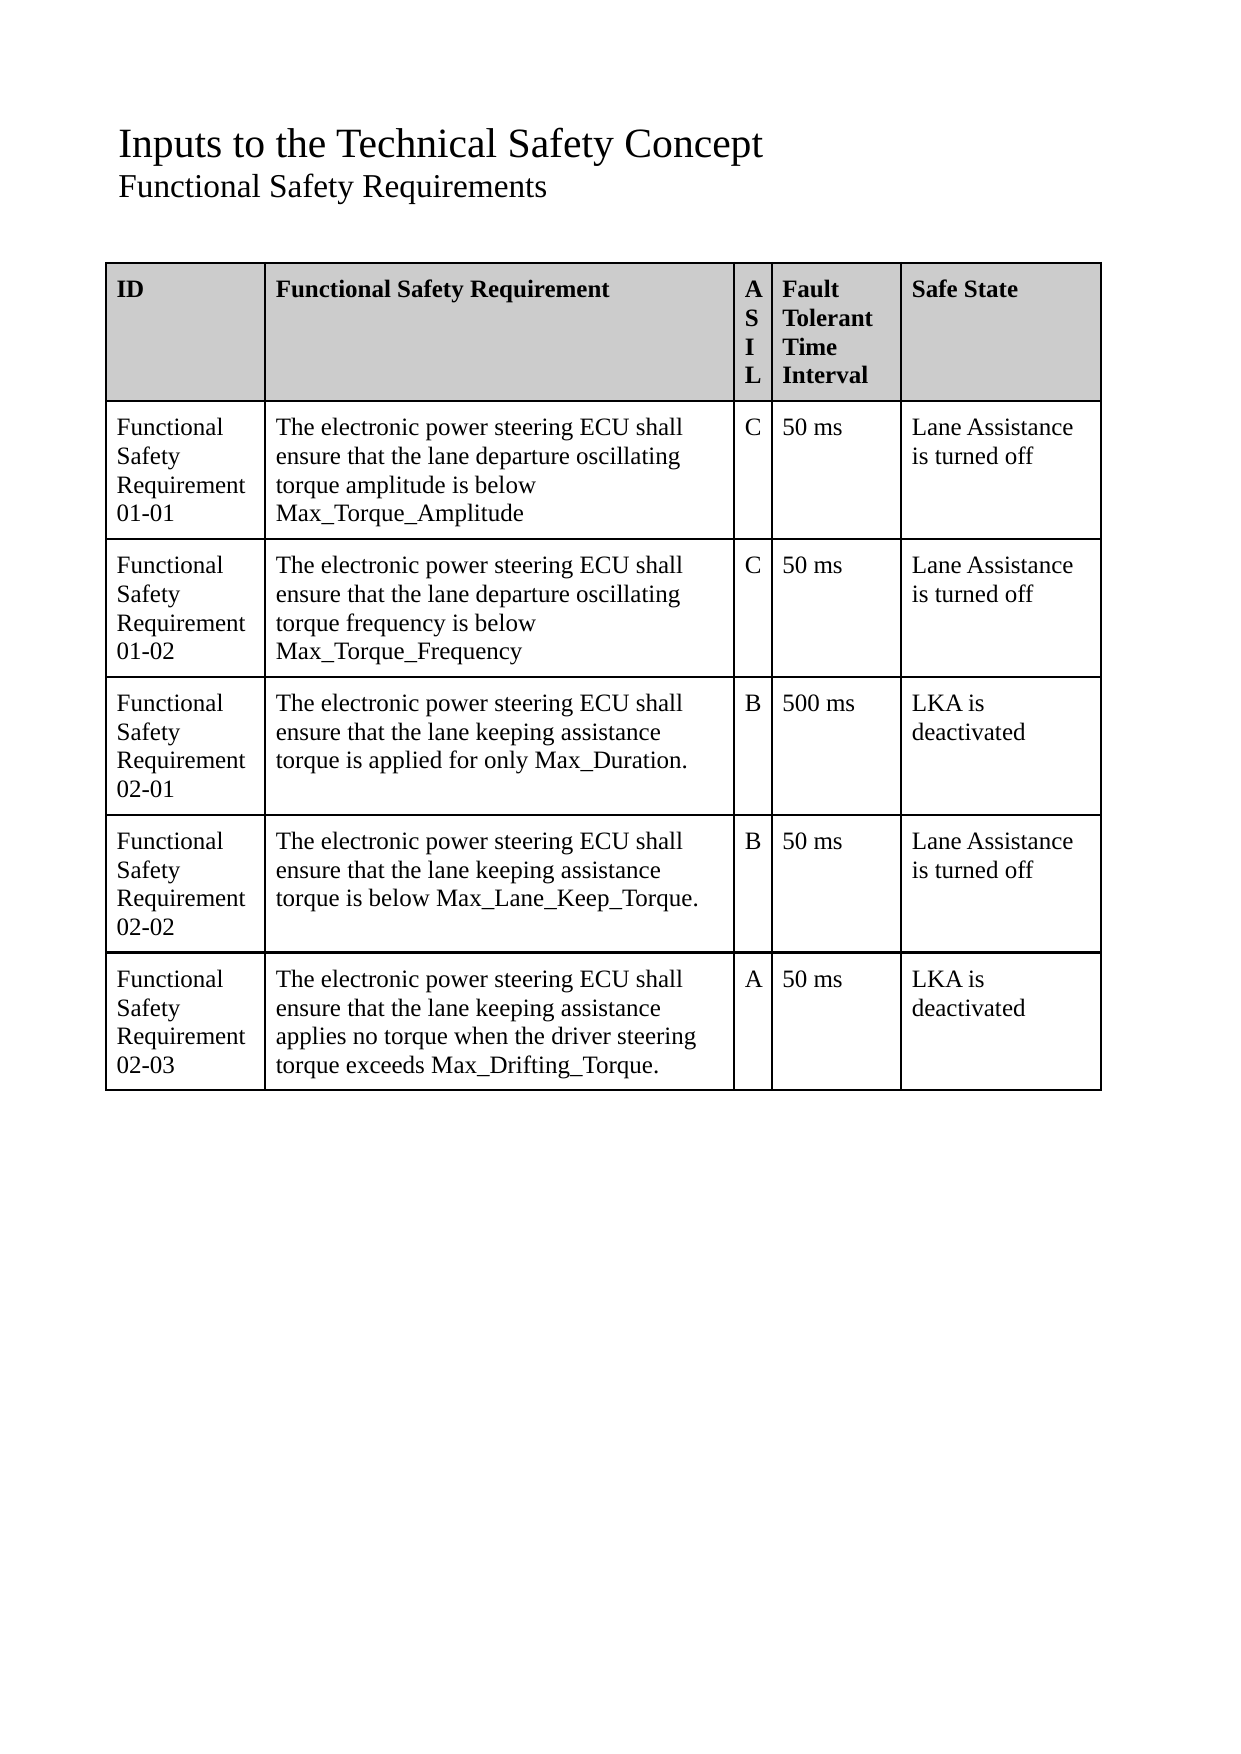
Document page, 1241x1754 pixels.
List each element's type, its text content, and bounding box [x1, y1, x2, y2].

table_cell The electronic power steering ECU shall ensure that the lane keeping assistance torque is below Max_Lane_Keep_Torque. [266, 816, 733, 951]
table_cell 50 ms [773, 402, 900, 538]
table_cell LKA is deactivated [902, 678, 1100, 813]
table_cell 50 ms [773, 954, 900, 1089]
table_cell 500 ms [773, 678, 900, 813]
table_cell Lane Assistance is turned off [902, 402, 1100, 538]
table_cell Functional Safety Requirement 01-02 [107, 540, 264, 676]
table_cell Lane Assistance is turned off [902, 816, 1100, 951]
table_cell The electronic power steering ECU shall ensure that the lane departure oscillating torque frequency is below Max_Torque_Frequency [266, 540, 733, 676]
table_header Fault Tolerant Time Interval [773, 264, 900, 400]
table_cell LKA is deactivated [902, 954, 1100, 1089]
table_header ASIL [735, 264, 771, 400]
table_cell Functional Safety Requirement 02-01 [107, 678, 264, 813]
table_cell C [735, 540, 771, 676]
table_cell C [735, 402, 771, 538]
table_cell 50 ms [773, 816, 900, 951]
table_header Functional Safety Requirement [266, 264, 733, 400]
table_cell B [735, 816, 771, 951]
table_cell Lane Assistance is turned off [902, 540, 1100, 676]
table_cell The electronic power steering ECU shall ensure that the lane departure oscillating torque amplitude is below Max_Torque_Amplitude [266, 402, 733, 538]
subtitle Functional Safety Requirements [118, 166, 1122, 204]
table_header ID [107, 264, 264, 400]
table_cell 50 ms [773, 540, 900, 676]
subtitle Inputs to the Technical Safety Concept [118, 118, 1122, 166]
table_header Safe State [902, 264, 1100, 400]
table_cell The electronic power steering ECU shall ensure that the lane keeping assistance applies no torque when the driver steering torque exceeds Max_Drifting_Torque. [266, 954, 733, 1089]
table_cell The electronic power steering ECU shall ensure that the lane keeping assistance torque is applied for only Max_Duration. [266, 678, 733, 813]
table_cell Functional Safety Requirement 01-01 [107, 402, 264, 538]
table_cell A [735, 954, 771, 1089]
table_cell Functional Safety Requirement 02-02 [107, 816, 264, 951]
table_cell B [735, 678, 771, 813]
table_cell Functional Safety Requirement 02-03 [107, 954, 264, 1089]
